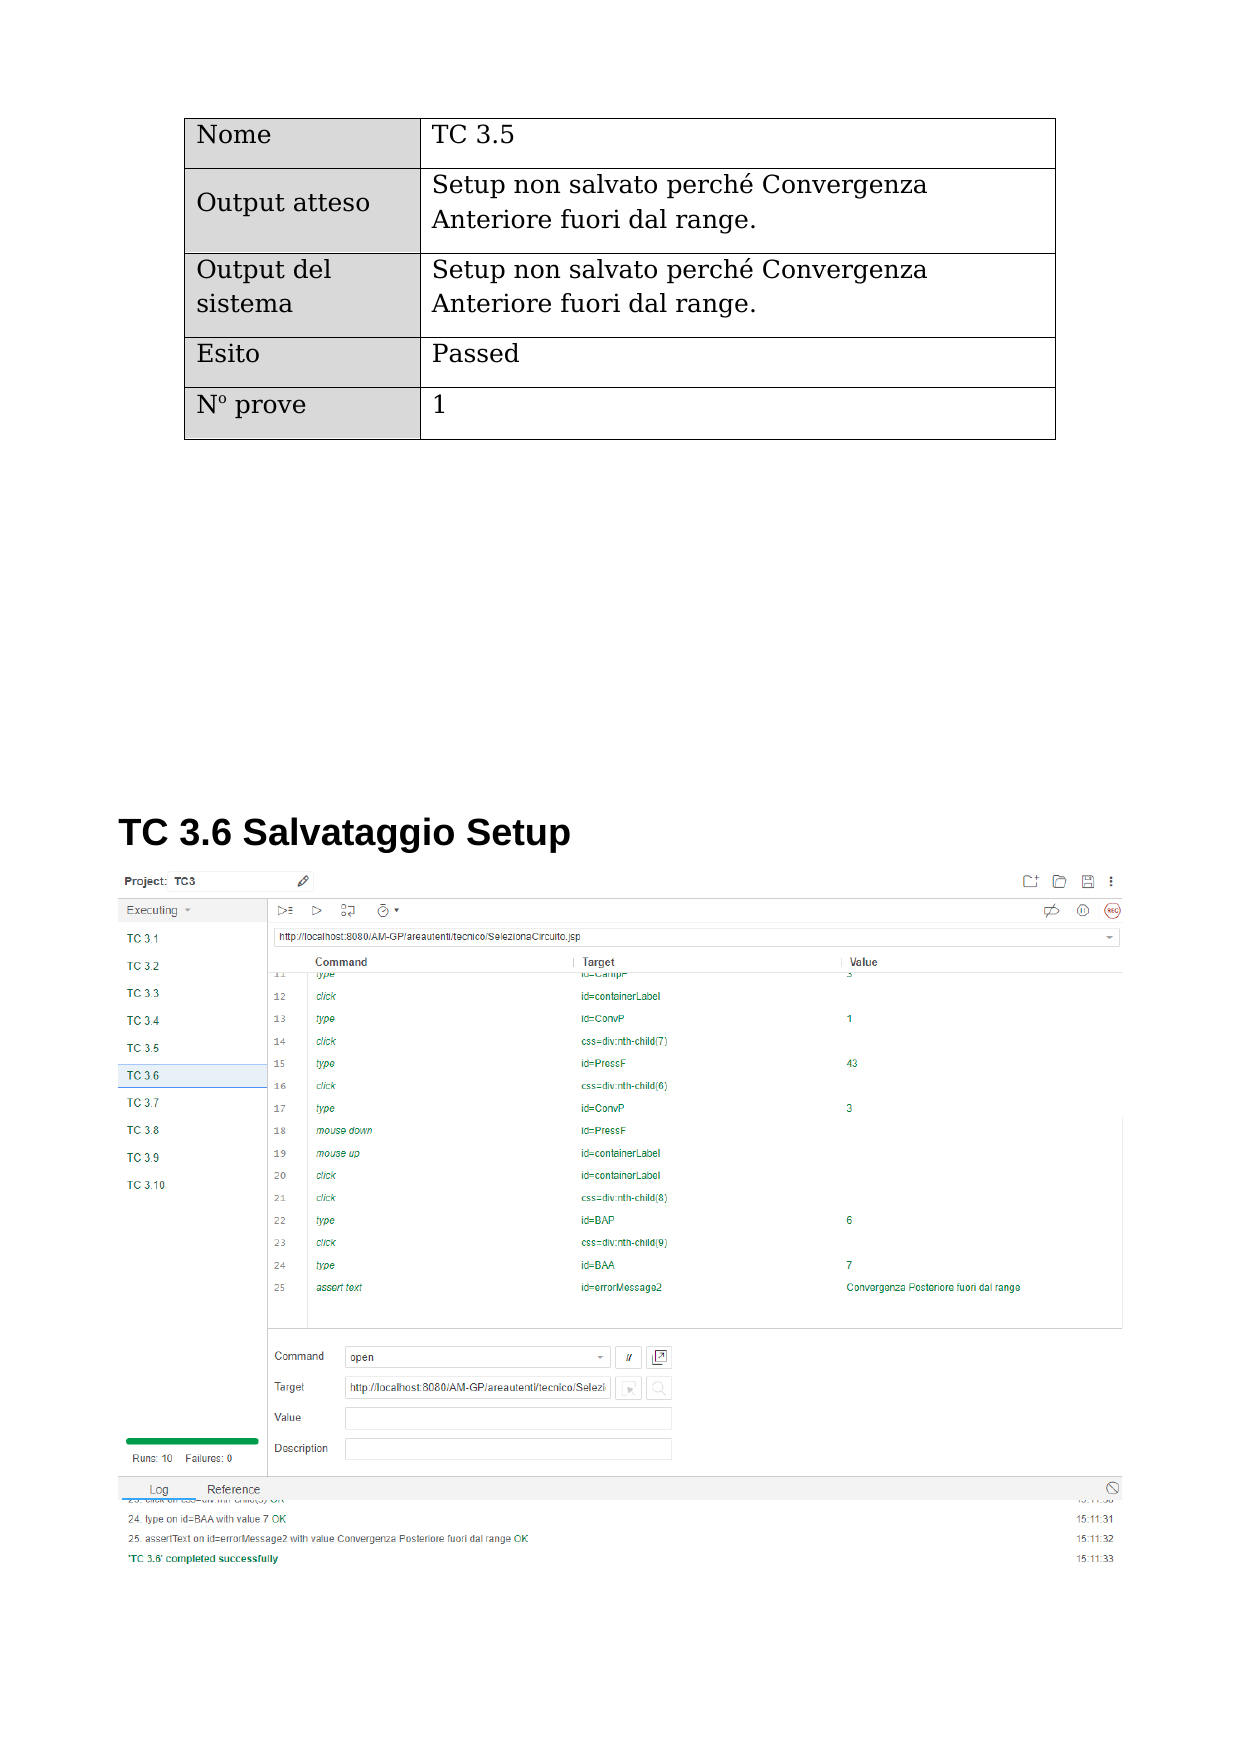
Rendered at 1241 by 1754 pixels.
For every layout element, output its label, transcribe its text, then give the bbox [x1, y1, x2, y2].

table_cell Output del sistema [185, 254, 420, 337]
picture [118, 865, 1123, 1571]
table_cell Passed [421, 338, 1055, 387]
table_header Nome [185, 119, 420, 168]
table_header TC 3.5 [421, 119, 1055, 168]
subtitle TC 3.6 Salvataggio Setup [118, 809, 1122, 853]
table_cell 1 [421, 388, 1055, 438]
table_cell Setup non salvato perché Convergenza Anteriore fuori dal range. [421, 169, 1055, 252]
table_cell Output atteso [185, 169, 420, 252]
table_cell No prove [185, 388, 420, 438]
table_cell Setup non salvato perché Convergenza Anteriore fuori dal range. [421, 254, 1055, 337]
table_cell Esito [185, 338, 420, 387]
